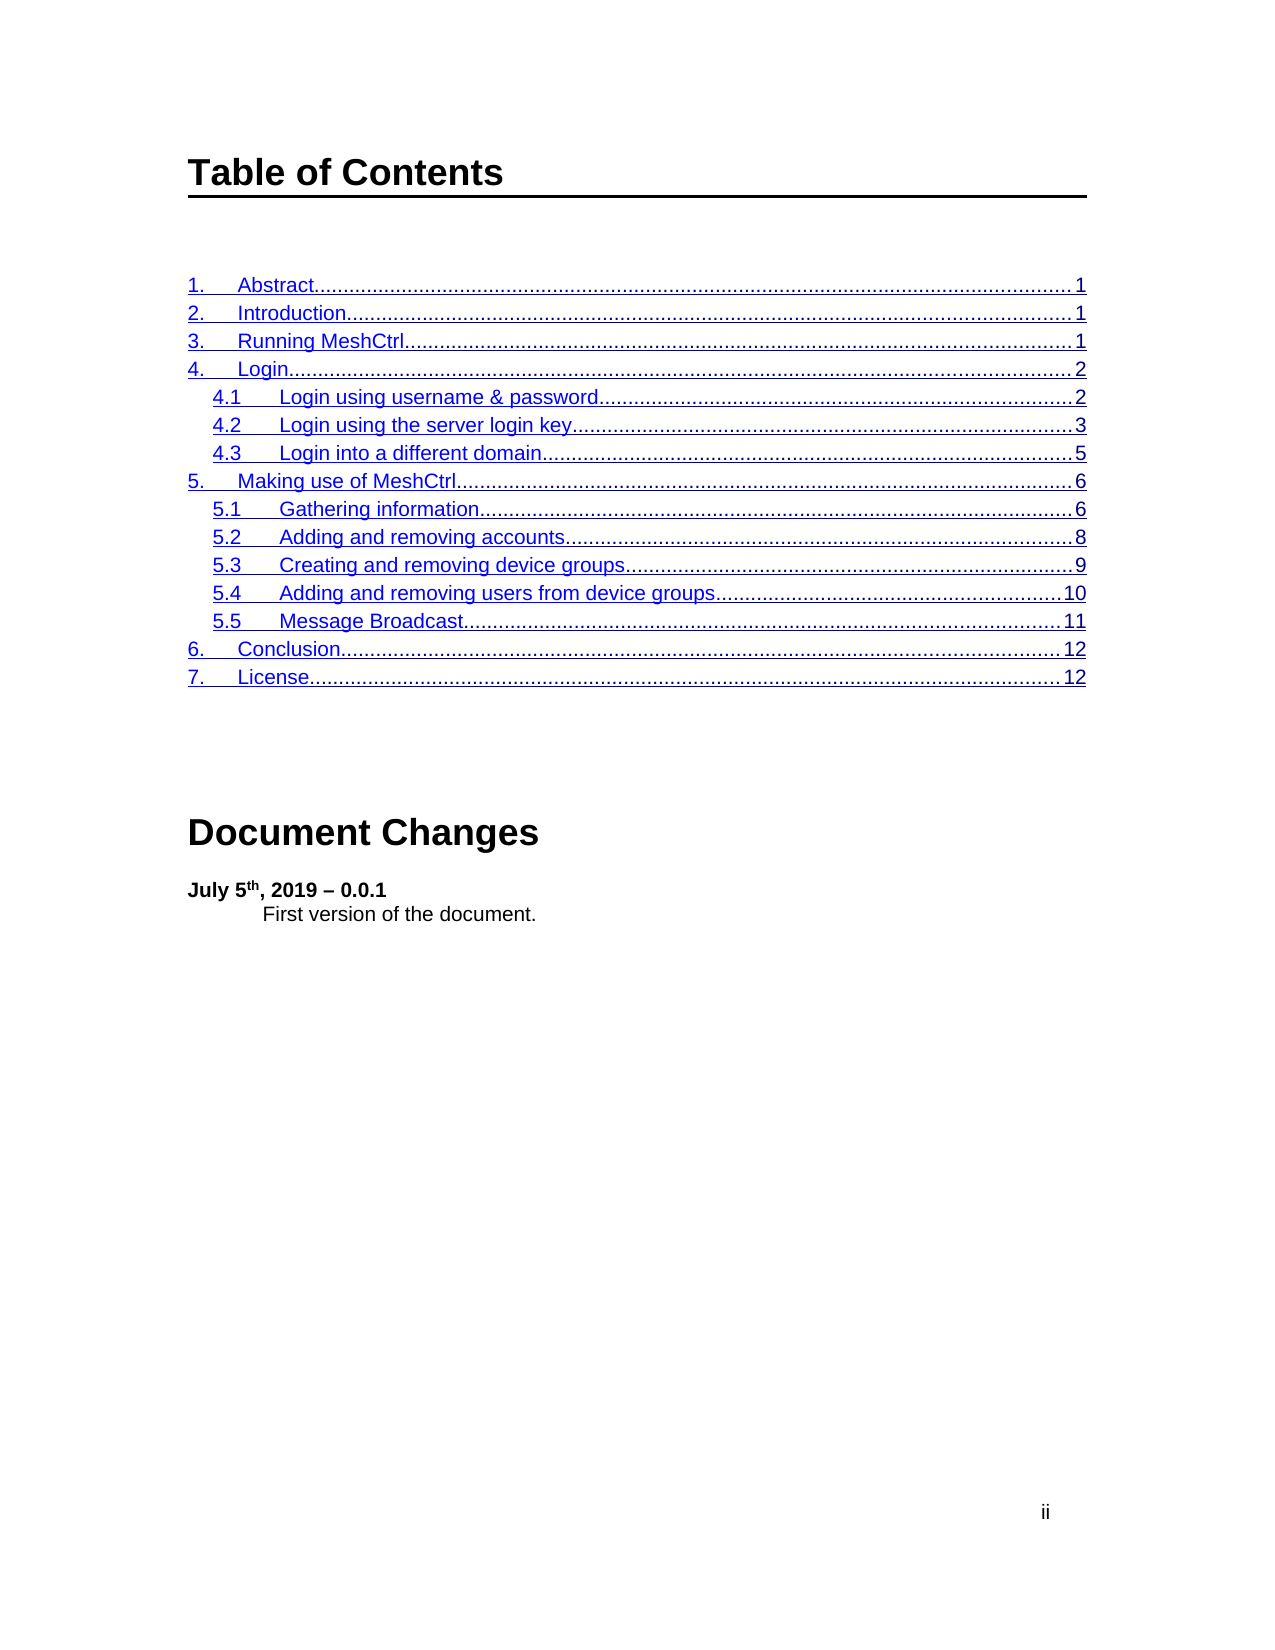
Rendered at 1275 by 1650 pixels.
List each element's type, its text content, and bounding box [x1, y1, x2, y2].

text 7. License 12 [187, 662, 1087, 691]
text 2. Introduction 1 [187, 298, 1087, 322]
text 4.1 Login using username & password 2 [212, 382, 1087, 406]
text Document Changes [187, 810, 1087, 853]
text 4.3 Login into a different domain 5 [212, 438, 1087, 462]
text 6. Conclusion 12 [187, 634, 1087, 662]
text 1. Abstract 1 [187, 270, 1087, 294]
text 5.1 Gathering information 6 [212, 494, 1087, 518]
text July 5th, 2019 – 0.0.1 [187, 877, 1087, 901]
text 4.2 Login using the server login key 3 [212, 410, 1087, 434]
text Table of Contents [187, 150, 1087, 198]
text 5.4 Adding and removing users from device groups 10 [212, 578, 1087, 606]
text 5.5 Message Broadcast 11 [212, 606, 1087, 634]
text 5.2 Adding and removing accounts 8 [212, 522, 1087, 546]
text First version of the document. [187, 901, 1087, 925]
text 4. Login 2 [187, 354, 1087, 378]
text 3. Running MeshCtrl 1 [187, 326, 1087, 350]
text 5.3 Creating and removing device groups 9 [212, 550, 1087, 574]
text 5. Making use of MeshCtrl 6 [187, 466, 1087, 490]
